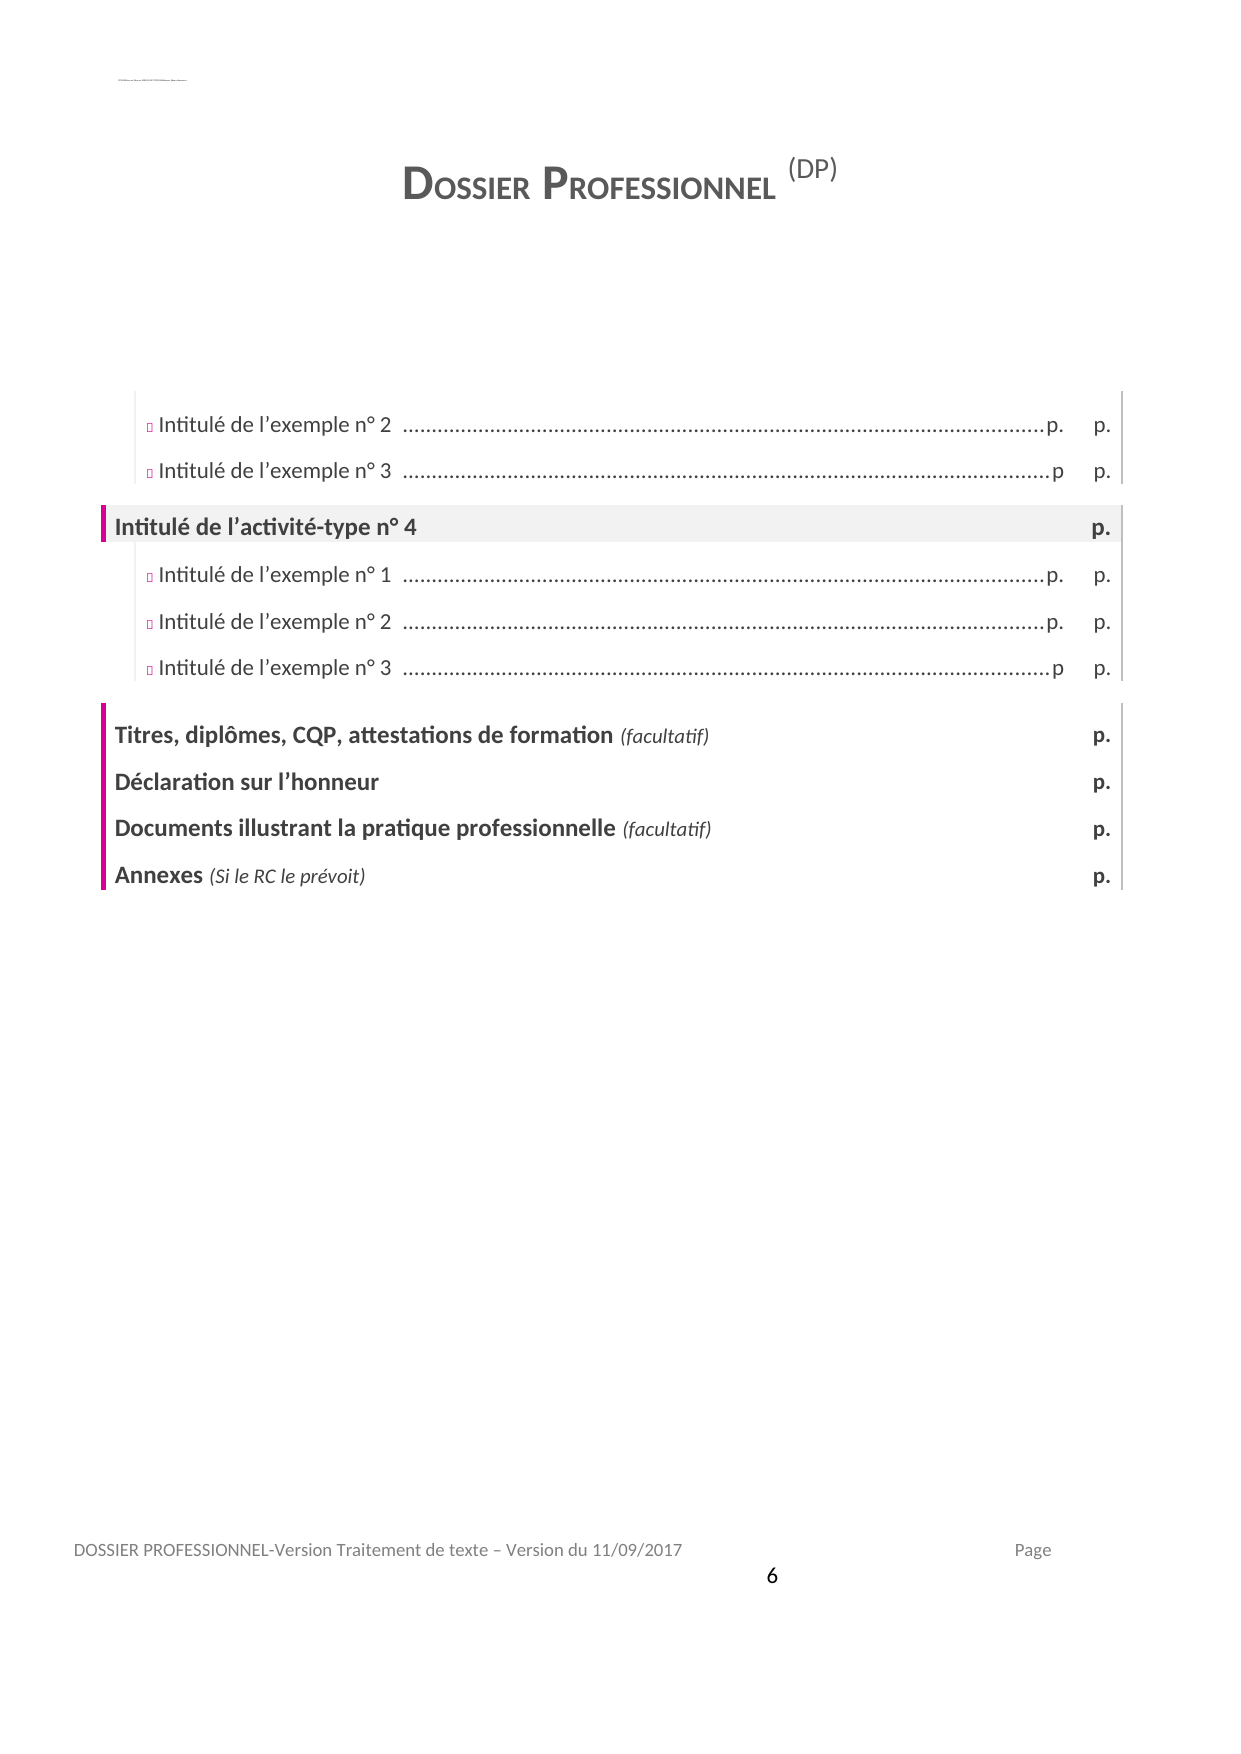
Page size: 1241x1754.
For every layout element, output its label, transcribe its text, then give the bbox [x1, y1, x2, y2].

table_cell  Intitulé de l’exemple n° 3 p [136, 635, 1075, 681]
table_cell [103, 438, 134, 484]
table_cell p. [1075, 843, 1121, 890]
table_cell p. [1075, 703, 1121, 749]
table_cell [1075, 484, 1122, 505]
table_cell [135, 681, 1075, 702]
table_cell Déclaration sur l’honneur [106, 749, 1075, 796]
table_cell Titres, diplômes, CQP, attestations de formation (facultatif) [106, 703, 1075, 749]
table_cell [103, 635, 134, 681]
table_cell p. [1075, 796, 1121, 843]
table_cell Documents illustrant la pratique professionnelle (facultatif) [106, 796, 1075, 843]
table_cell [103, 542, 134, 588]
table_cell  Intitulé de l’exemple n° 2 p. [136, 588, 1075, 635]
table_cell p. [1075, 542, 1121, 588]
table_cell [103, 391, 134, 438]
table_cell [1075, 681, 1122, 702]
table_cell  Intitulé de l’exemple n° 3 p [136, 438, 1075, 484]
table_cell  Intitulé de l’exemple n° 2 p. [136, 391, 1075, 438]
table_cell p. [1075, 749, 1121, 796]
table_cell p. [1075, 588, 1121, 635]
table_cell [103, 588, 134, 635]
table_cell [103, 484, 134, 505]
table_cell p. [1075, 438, 1121, 484]
table_cell Intitulé de l’activité-type n° 4 [106, 505, 1075, 542]
table_cell [103, 681, 134, 702]
table_cell p. [1075, 635, 1121, 681]
table_cell Annexes (Si le RC le prévoit) [106, 843, 1075, 890]
table_cell [135, 484, 1075, 505]
table_cell p. [1075, 391, 1121, 438]
table_cell  Intitulé de l’exemple n° 1 p. [136, 542, 1075, 588]
table_cell p. [1075, 505, 1121, 542]
